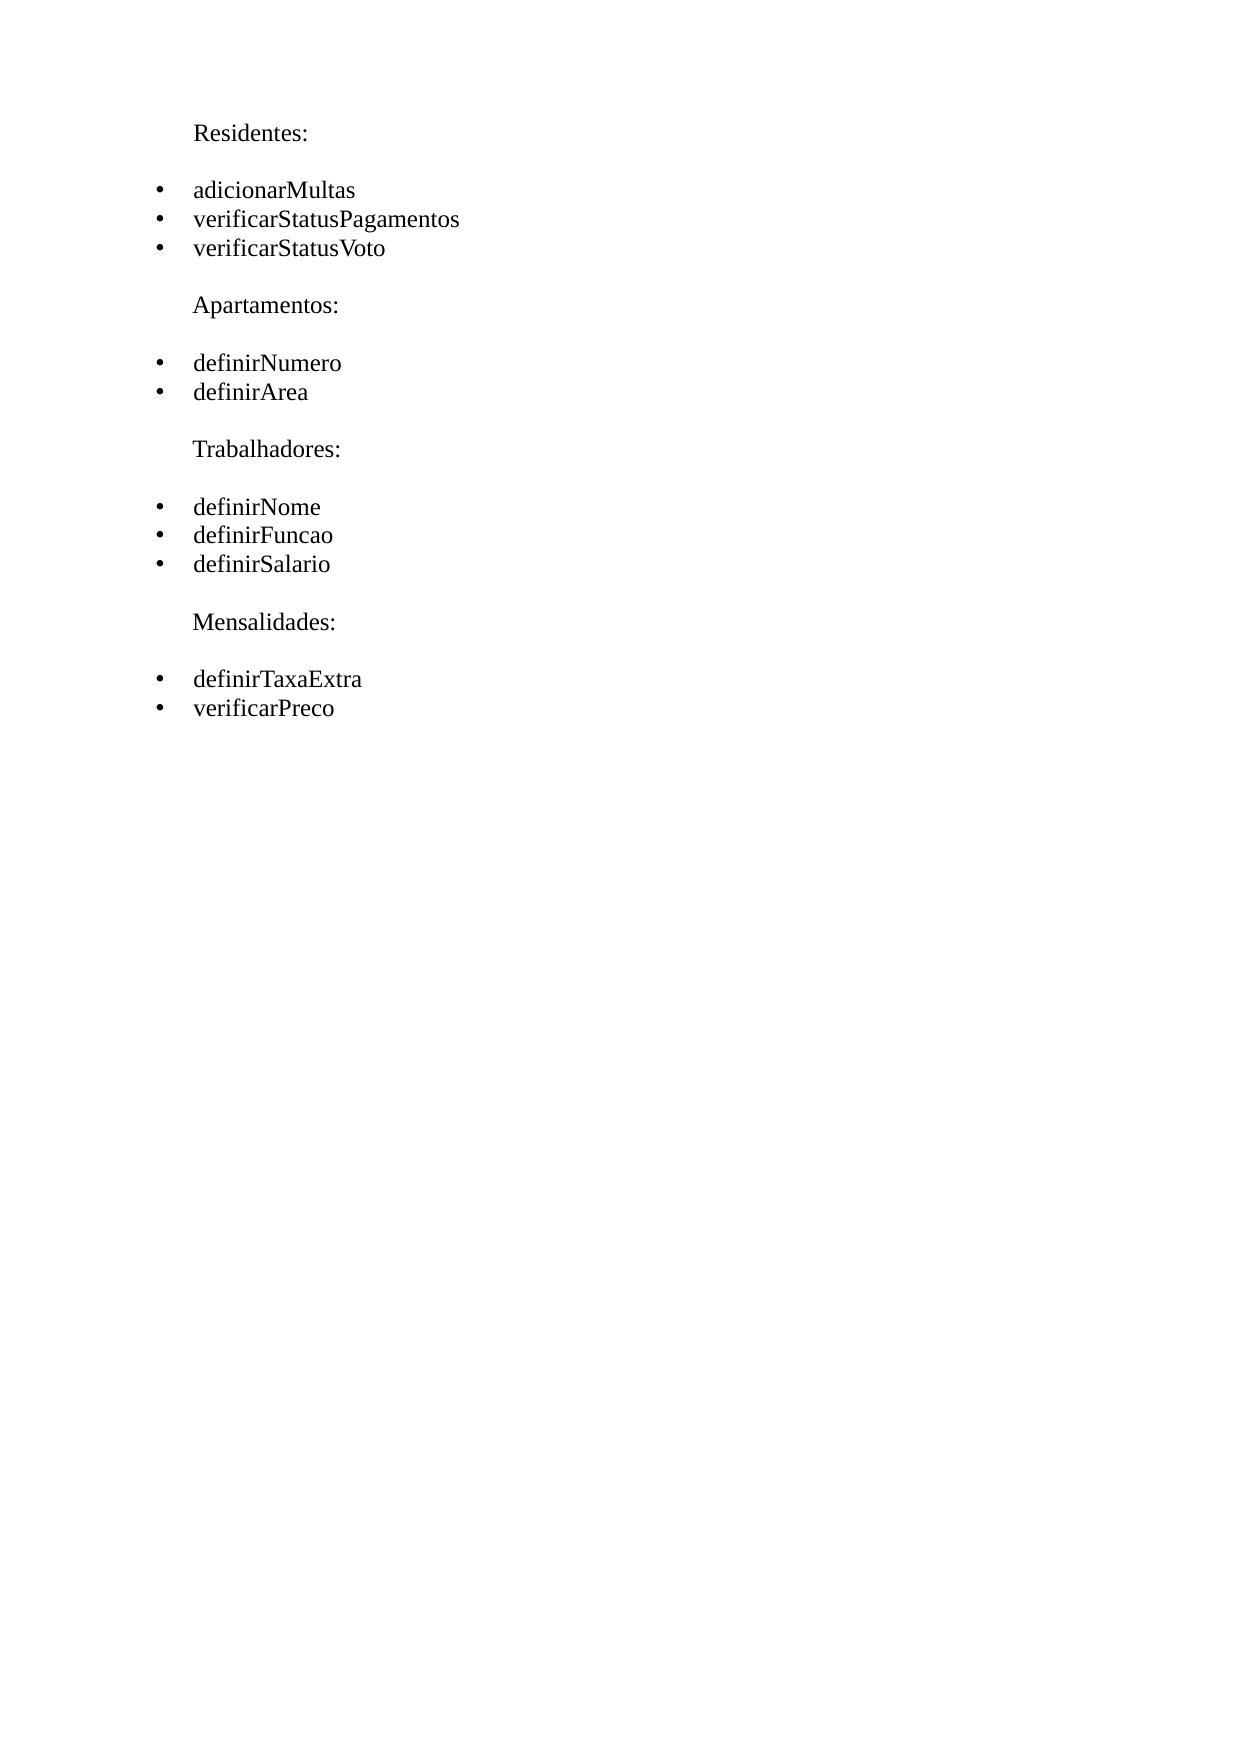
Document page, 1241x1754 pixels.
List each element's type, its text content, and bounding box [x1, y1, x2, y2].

text Apartamentos: [118, 291, 1122, 319]
list verificarPreco [156, 693, 1122, 722]
list adicionarMultas [156, 176, 1122, 204]
text Trabalhadores: [118, 434, 1122, 463]
list definirSalario [156, 549, 1122, 578]
list Residentes: [156, 118, 1122, 147]
list definirArea [156, 377, 1122, 406]
list definirTaxaExtra [156, 664, 1122, 693]
list definirNumero [156, 348, 1122, 377]
list definirFuncao [156, 521, 1122, 549]
list verificarStatusPagamentos [156, 204, 1122, 233]
list definirNome [156, 492, 1122, 521]
list verificarStatusVoto [156, 233, 1122, 262]
text Mensalidades: [118, 607, 1122, 636]
